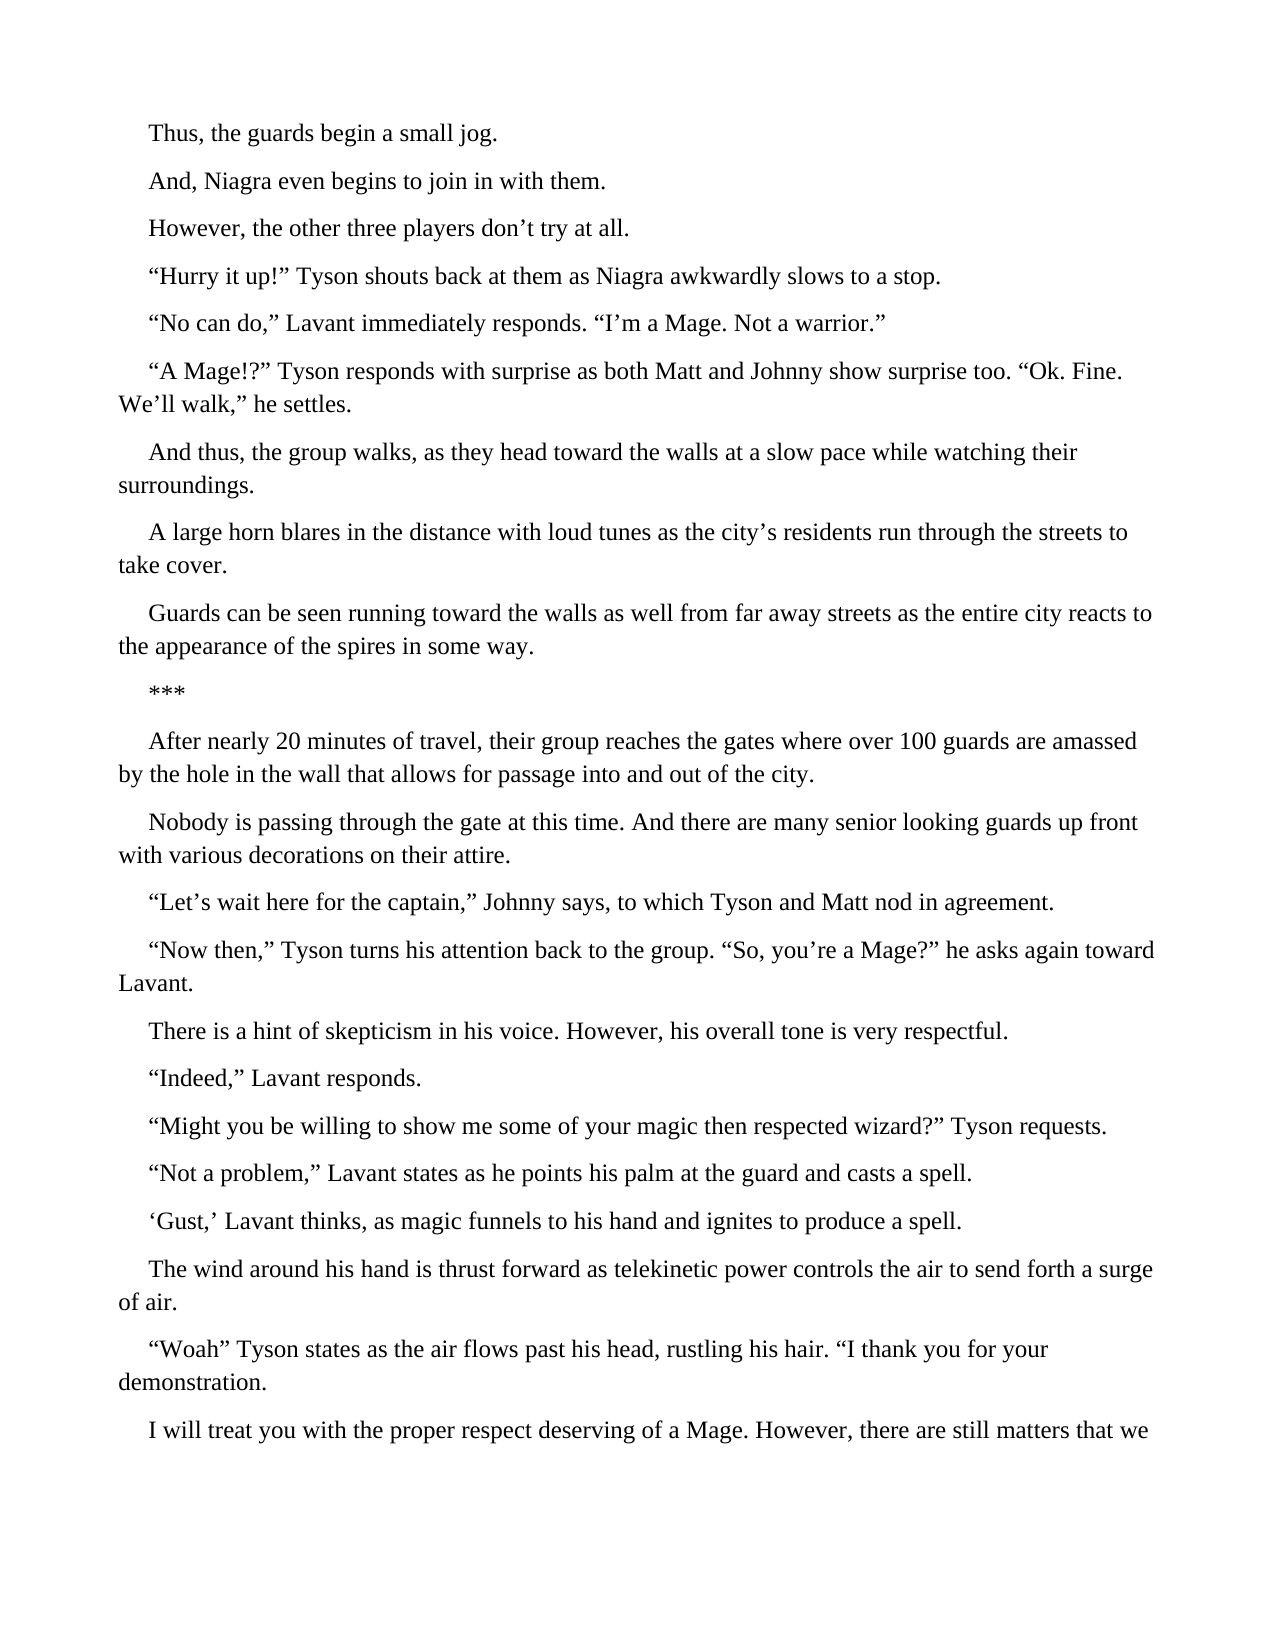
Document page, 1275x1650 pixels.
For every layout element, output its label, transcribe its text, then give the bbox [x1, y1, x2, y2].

text “Indeed,” Lavant responds. [118, 1063, 1157, 1092]
text “Hurry it up!” Tyson shouts back at them as Niagra awkwardly slows to a stop. [118, 261, 1157, 290]
text Thus, the guards begin a small jog. [118, 118, 1157, 147]
text There is a hint of skepticism in his voice. However, his overall tone is very respectful. [118, 1016, 1157, 1044]
text “Not a problem,” Lavant states as he points his palm at the guard and casts a spell. [118, 1158, 1157, 1187]
text “Might you be willing to show me some of your magic then respected wizard?” Tyson requests. [118, 1111, 1157, 1140]
text After nearly 20 minutes of travel, their group reaches the gates where over 100 guards are amassed by the hole in the wall that allows for passage into and out of the city. [118, 726, 1157, 788]
text ‘Gust,’ Lavant thinks, as magic funnels to his hand and ignites to produce a spell. [118, 1206, 1157, 1235]
text And thus, the group walks, as they head toward the walls at a slow pace while watching their surroundings. [118, 437, 1157, 498]
text “Woah” Tyson states as the air flows past his head, rustling his hair. “I thank you for your demonstration. [118, 1334, 1157, 1396]
text “Let’s wait here for the captain,” Johnny says, to which Tyson and Matt nod in agreement. [118, 887, 1157, 916]
text Nobody is passing through the gate at this time. And there are many senior looking guards up front with various decorations on their attire. [118, 807, 1157, 869]
text I will treat you with the proper respect deserving of a Mage. However, there are still matters that we [118, 1415, 1157, 1444]
text And, Niagra even begins to join in with them. [118, 166, 1157, 194]
text The wind around his hand is thrust forward as telekinetic power controls the air to send forth a surge of air. [118, 1254, 1157, 1316]
text “Now then,” Tyson turns his attention back to the group. “So, you’re a Mage?” he asks again toward Lavant. [118, 935, 1157, 997]
text A large horn blares in the distance with loud tunes as the city’s residents run through the streets to take cover. [118, 517, 1157, 579]
text “No can do,” Lavant immediately responds. “I’m a Mage. Not a warrior.” [118, 308, 1157, 337]
text *** [118, 679, 1157, 707]
text “A Mage!?” Tyson responds with surprise as both Matt and Johnny show surprise too. “Ok. Fine. We’ll walk,” he settles. [118, 356, 1157, 418]
text Guards can be seen running toward the walls as well from far away streets as the entire city reacts to the appearance of the spires in some way. [118, 598, 1157, 660]
text However, the other three players don’t try at all. [118, 213, 1157, 242]
